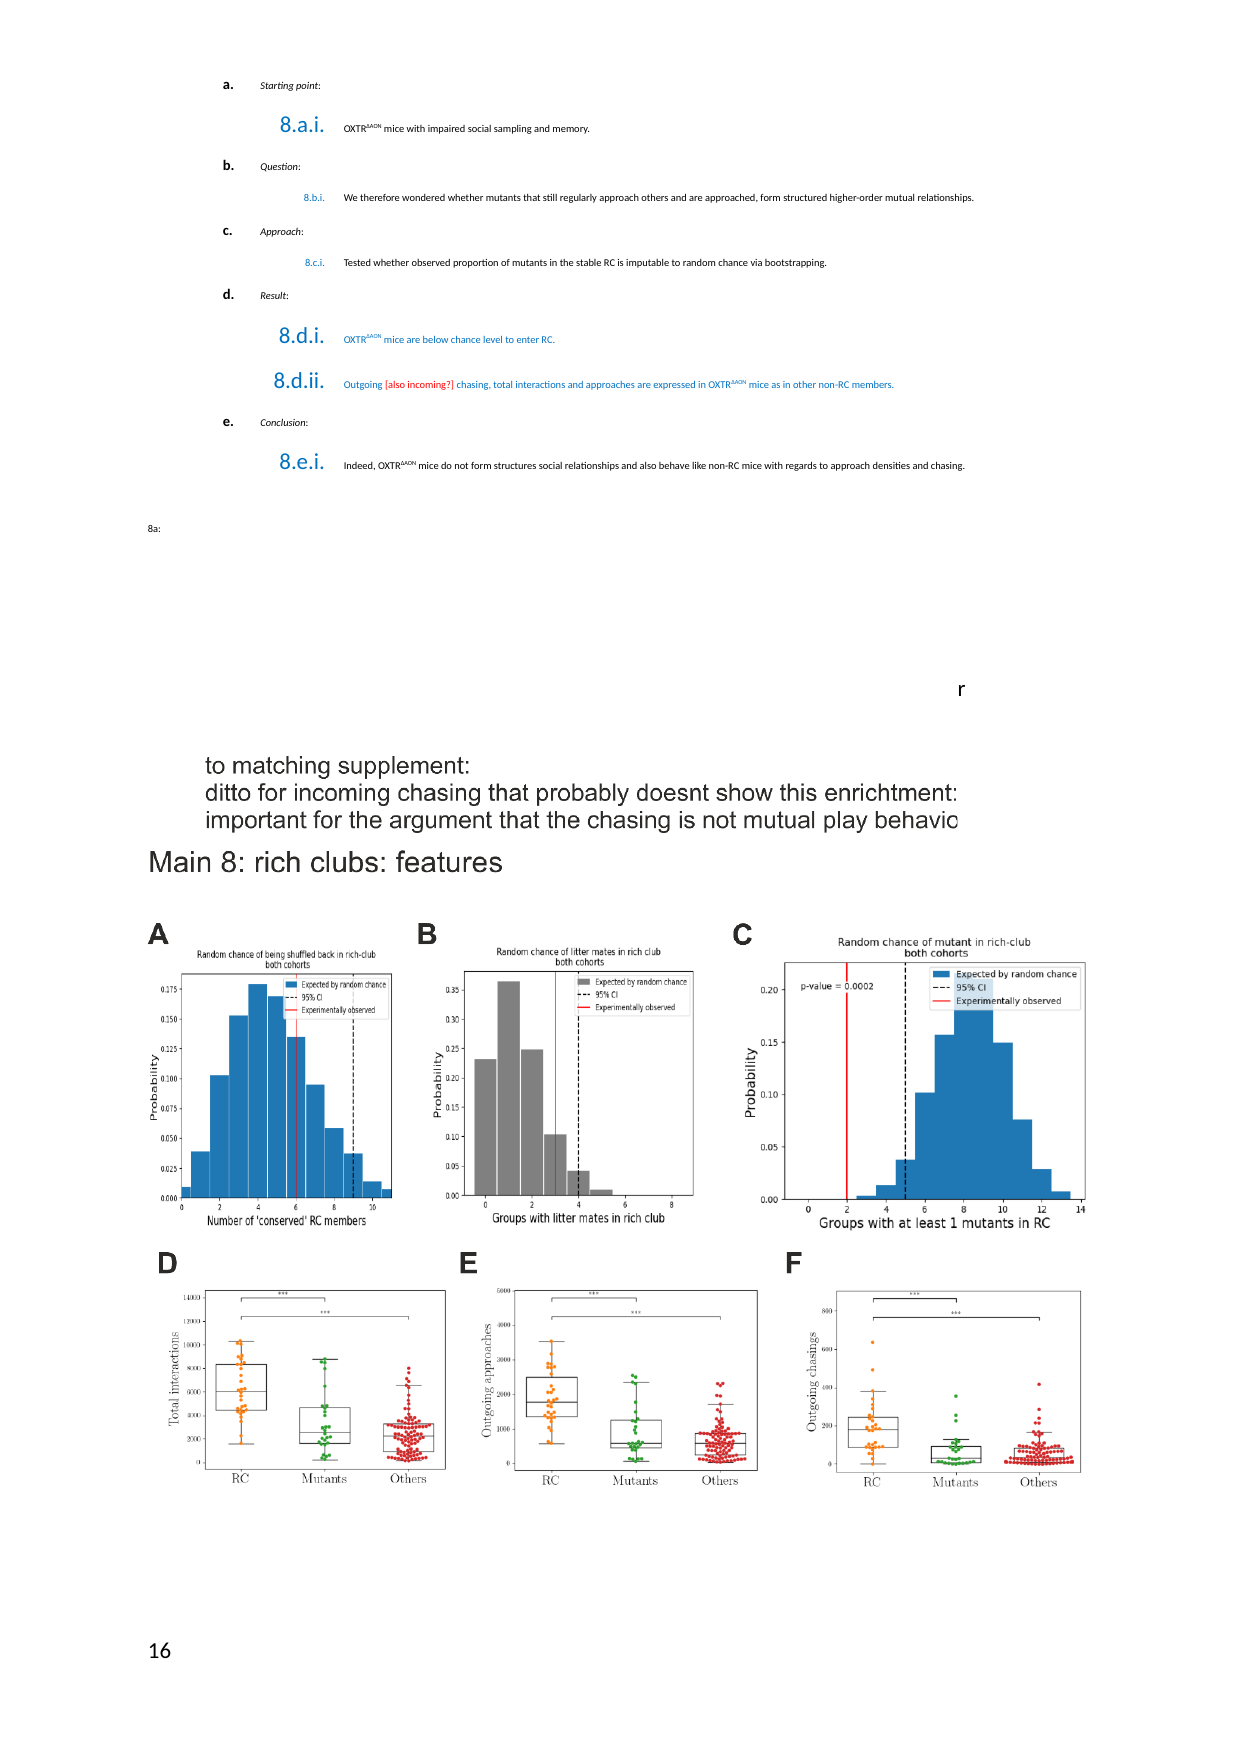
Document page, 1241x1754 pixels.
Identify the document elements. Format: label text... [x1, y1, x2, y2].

text r [148, 674, 1093, 833]
text 8a: [148, 523, 1093, 536]
list Outgoing [also incoming?] chasing, total interactions and approaches are expressed in OXTRΔAON mice as in other non-RC members. [325, 366, 1093, 394]
list Tested whether observed proportion of mutants in the stable RC is imputable to random chance via bootstrapping. [325, 256, 1093, 268]
list Indeed, OXTRΔAON mice do not form structures social relationships and also behave like non-RC mice with regards to approach densities and chasing. [325, 447, 1093, 475]
list OXTRΔAON mice with impaired social sampling and memory. [325, 110, 1093, 138]
list Conclusion: [223, 412, 1093, 430]
list Result: [223, 286, 1093, 303]
list OXTRΔAON mice are below chance level to enter RC. [325, 321, 1093, 349]
list Starting point: [223, 75, 1093, 93]
list We therefore wondered whether mutants that still regularly approach others and are approached, form structured higher-order mutual relationships. [325, 191, 1093, 204]
list Approach: [223, 221, 1093, 238]
list Question: [223, 156, 1093, 174]
